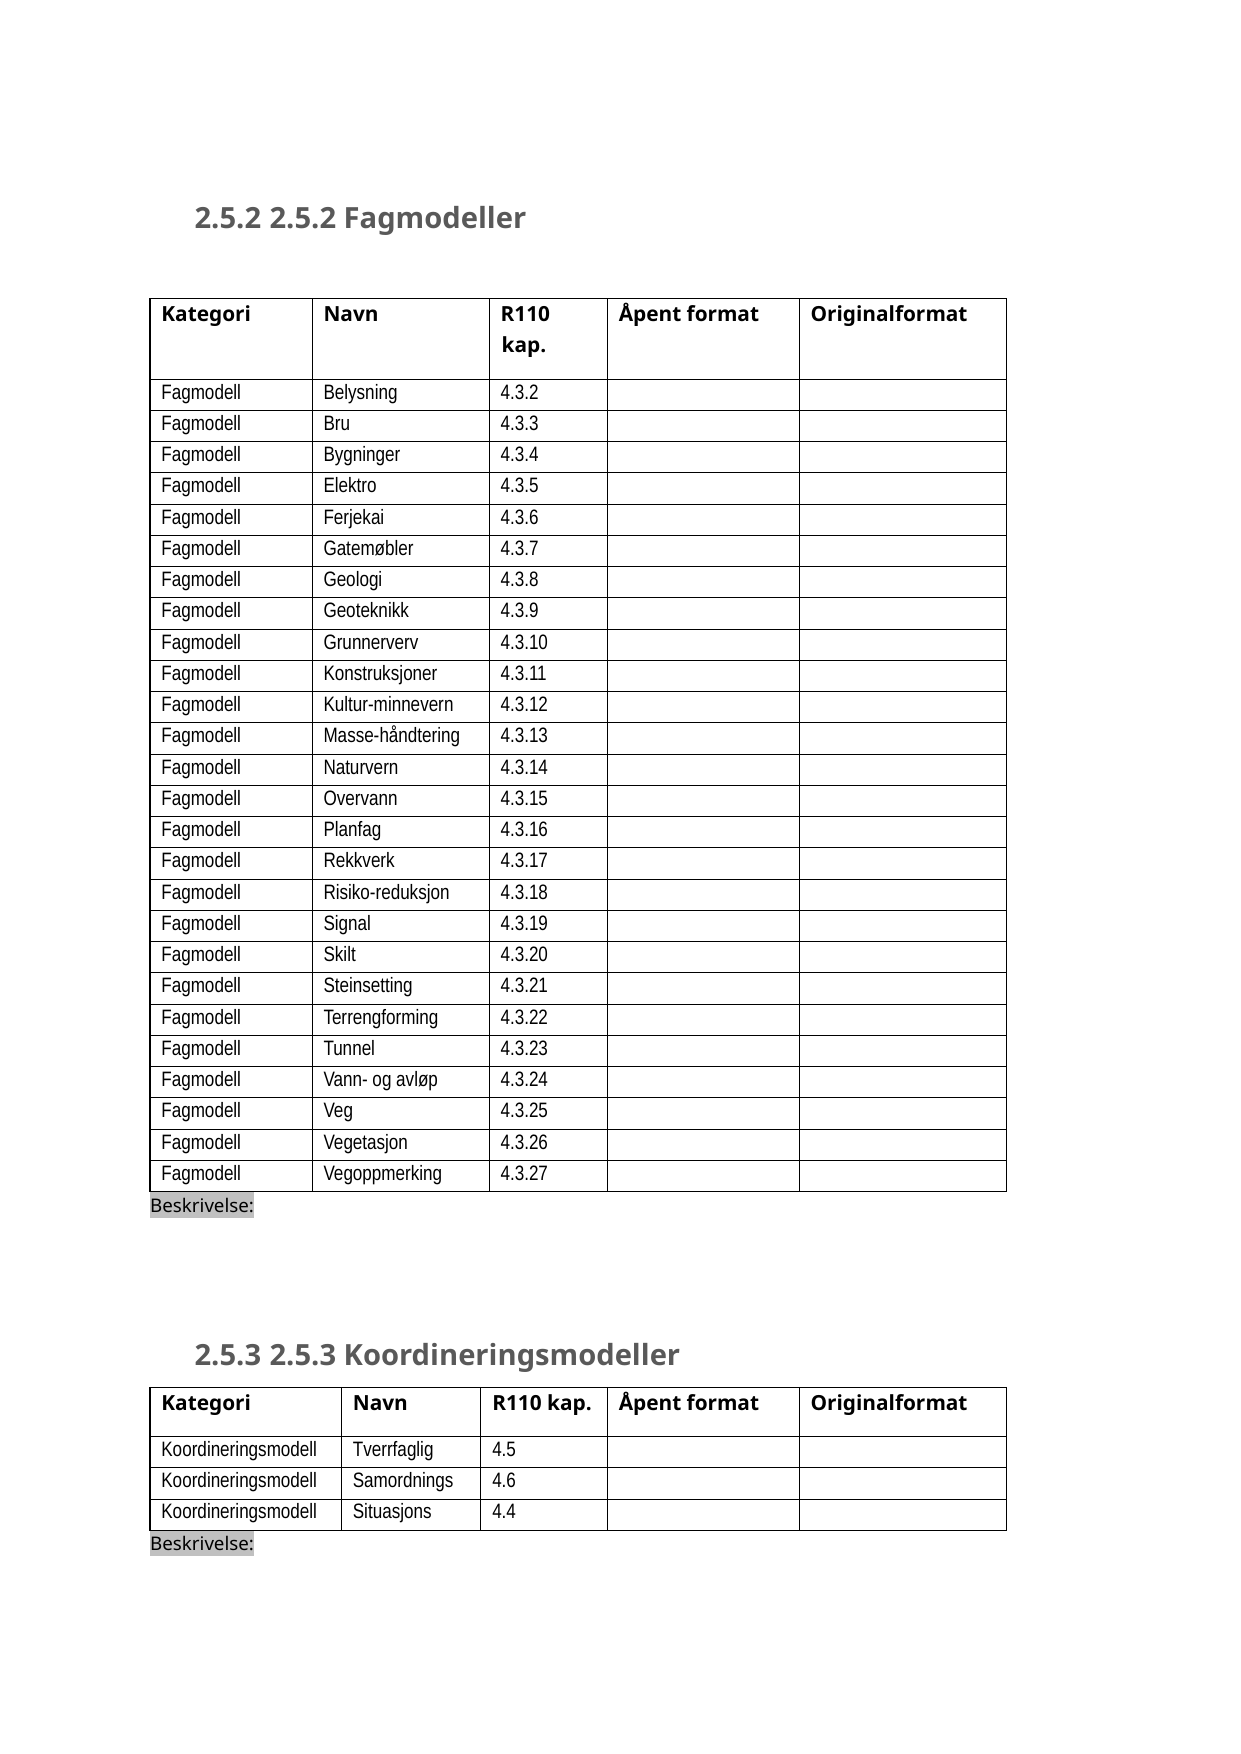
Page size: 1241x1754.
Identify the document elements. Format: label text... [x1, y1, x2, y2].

table_cell 4.3.18 [490, 880, 607, 910]
table_cell Elektro [313, 473, 489, 503]
table_cell 4.3.11 [490, 661, 607, 691]
table_cell [608, 1098, 799, 1128]
table_cell 4.3.22 [490, 1005, 607, 1035]
table_cell Fagmodell [151, 661, 312, 691]
table_cell [608, 505, 799, 535]
subtitle 2.5.2 Fagmodeller [194, 197, 1090, 237]
table_cell Fagmodell [151, 1067, 312, 1097]
table_cell [800, 911, 1006, 941]
table_cell Samordnings [342, 1468, 480, 1498]
table_cell [800, 942, 1006, 972]
table_cell [608, 1437, 799, 1467]
table_cell [800, 380, 1006, 410]
table_cell [800, 1036, 1006, 1066]
table_cell 4.3.4 [490, 442, 607, 472]
table_cell 4.3.13 [490, 723, 607, 753]
table_cell 4.3.2 [490, 380, 607, 410]
table_cell 4.3.5 [490, 473, 607, 503]
table_header Åpent format [608, 299, 799, 378]
table_cell 4.3.20 [490, 942, 607, 972]
table_cell 4.3.26 [490, 1130, 607, 1160]
table_cell [608, 1130, 799, 1160]
table_header Originalformat [800, 1388, 1006, 1436]
table_cell Risiko-reduksjon [313, 880, 489, 910]
table_cell Bru [313, 411, 489, 441]
table_cell Fagmodell [151, 536, 312, 566]
table_cell Fagmodell [151, 786, 312, 816]
table_cell 4.3.7 [490, 536, 607, 566]
table_cell Rekkverk [313, 848, 489, 878]
table_cell Kultur-minnevern [313, 692, 489, 722]
table_cell Koordineringsmodell [151, 1437, 341, 1467]
table_cell Vann- og avløp [313, 1067, 489, 1097]
table_cell Situasjons [342, 1500, 480, 1530]
table_cell [608, 942, 799, 972]
table_header Kategori [151, 1388, 341, 1436]
table_cell Fagmodell [151, 1161, 312, 1191]
subtitle 2.5.3 Koordineringsmodeller [194, 1334, 1090, 1374]
table_cell [608, 411, 799, 441]
table_cell [608, 755, 799, 785]
table_cell [800, 630, 1006, 660]
table_cell [608, 723, 799, 753]
table_cell Masse-håndtering [313, 723, 489, 753]
table_cell Tverrfaglig [342, 1437, 480, 1467]
table_cell Vegetasjon [313, 1130, 489, 1160]
table_cell 4.3.10 [490, 630, 607, 660]
table_cell [608, 1500, 799, 1530]
table_cell [800, 817, 1006, 847]
table_cell Tunnel [313, 1036, 489, 1066]
table_cell 4.3.17 [490, 848, 607, 878]
table_header Åpent format [608, 1388, 799, 1436]
table_header Navn [313, 299, 489, 378]
table_cell 4.4 [481, 1500, 607, 1530]
table_cell [608, 1005, 799, 1035]
table_cell [608, 536, 799, 566]
table_cell Grunnerverv [313, 630, 489, 660]
table_cell 4.3.27 [490, 1161, 607, 1191]
table_cell 4.3.19 [490, 911, 607, 941]
table_cell Fagmodell [151, 942, 312, 972]
text Beskrivelse: [150, 1192, 1090, 1218]
table_cell [608, 380, 799, 410]
table_cell Planfag [313, 817, 489, 847]
table_cell Fagmodell [151, 1036, 312, 1066]
table_cell [608, 442, 799, 472]
table_cell [608, 786, 799, 816]
table_cell Ferjekai [313, 505, 489, 535]
table_cell [800, 442, 1006, 472]
table_header R110 kap. [481, 1388, 607, 1436]
table_cell 4.5 [481, 1437, 607, 1467]
table_cell Fagmodell [151, 473, 312, 503]
table_cell Veg [313, 1098, 489, 1128]
table_cell Geoteknikk [313, 598, 489, 628]
table_cell Terrengforming [313, 1005, 489, 1035]
table_cell [800, 473, 1006, 503]
table_header Originalformat [800, 299, 1006, 378]
table_cell [800, 598, 1006, 628]
table_cell [608, 598, 799, 628]
table_cell [800, 505, 1006, 535]
table_cell [608, 973, 799, 1003]
table_cell Fagmodell [151, 630, 312, 660]
table_cell Signal [313, 911, 489, 941]
table_cell Fagmodell [151, 817, 312, 847]
table_cell Fagmodell [151, 1130, 312, 1160]
table_cell 4.3.12 [490, 692, 607, 722]
table_cell Fagmodell [151, 567, 312, 597]
table_cell [800, 692, 1006, 722]
table_cell [608, 473, 799, 503]
table_cell 4.3.9 [490, 598, 607, 628]
table_cell Koordineringsmodell [151, 1500, 341, 1530]
table_header R110 kap. [490, 299, 607, 378]
table_cell 4.3.21 [490, 973, 607, 1003]
table_cell 4.3.25 [490, 1098, 607, 1128]
table_cell Fagmodell [151, 973, 312, 1003]
table_cell [608, 817, 799, 847]
table_cell Fagmodell [151, 1005, 312, 1035]
table_cell Fagmodell [151, 380, 312, 410]
table_cell [608, 567, 799, 597]
table_cell [800, 723, 1006, 753]
table_cell [800, 1468, 1006, 1498]
table_cell 4.3.3 [490, 411, 607, 441]
table_cell Fagmodell [151, 598, 312, 628]
table_cell 4.3.23 [490, 1036, 607, 1066]
table_cell [608, 848, 799, 878]
table_cell [800, 1437, 1006, 1467]
table_cell Konstruksjoner [313, 661, 489, 691]
table_cell 4.6 [481, 1468, 607, 1498]
table_cell Koordineringsmodell [151, 1468, 341, 1498]
table_cell [800, 661, 1006, 691]
table_cell Vegoppmerking [313, 1161, 489, 1191]
table_cell Fagmodell [151, 880, 312, 910]
table_cell [800, 786, 1006, 816]
table_cell [608, 1468, 799, 1498]
table_cell Skilt [313, 942, 489, 972]
table_cell 4.3.15 [490, 786, 607, 816]
table_cell 4.3.14 [490, 755, 607, 785]
table_cell [608, 630, 799, 660]
table_cell Fagmodell [151, 442, 312, 472]
table_cell [800, 1161, 1006, 1191]
table_cell [800, 1005, 1006, 1035]
table_cell [800, 1067, 1006, 1097]
table_cell 4.3.8 [490, 567, 607, 597]
table_cell [800, 848, 1006, 878]
table_cell 4.3.24 [490, 1067, 607, 1097]
table_cell [800, 880, 1006, 910]
table_cell Belysning [313, 380, 489, 410]
table_cell Fagmodell [151, 505, 312, 535]
table_cell [608, 692, 799, 722]
table_cell [608, 1067, 799, 1097]
table_cell Fagmodell [151, 911, 312, 941]
table_cell Fagmodell [151, 411, 312, 441]
table_cell [608, 880, 799, 910]
table_cell [800, 1130, 1006, 1160]
table_header Navn [342, 1388, 480, 1436]
table_cell Fagmodell [151, 692, 312, 722]
table_cell [800, 567, 1006, 597]
table_cell Fagmodell [151, 755, 312, 785]
table_cell [800, 1500, 1006, 1530]
table_header Kategori [151, 299, 312, 378]
table_cell [800, 755, 1006, 785]
table_cell [608, 1036, 799, 1066]
table_cell Fagmodell [151, 723, 312, 753]
table_cell [800, 973, 1006, 1003]
table_cell [608, 911, 799, 941]
table_cell Bygninger [313, 442, 489, 472]
table_cell [608, 1161, 799, 1191]
table_cell Fagmodell [151, 848, 312, 878]
table_cell [800, 1098, 1006, 1128]
table_cell Overvann [313, 786, 489, 816]
table_cell 4.3.6 [490, 505, 607, 535]
table_cell [800, 536, 1006, 566]
table_cell 4.3.16 [490, 817, 607, 847]
text Beskrivelse: [150, 1531, 1090, 1556]
table_cell [800, 411, 1006, 441]
table_cell Naturvern [313, 755, 489, 785]
table_cell Gatemøbler [313, 536, 489, 566]
table_cell Fagmodell [151, 1098, 312, 1128]
table_cell Steinsetting [313, 973, 489, 1003]
table_cell [608, 661, 799, 691]
table_cell Geologi [313, 567, 489, 597]
